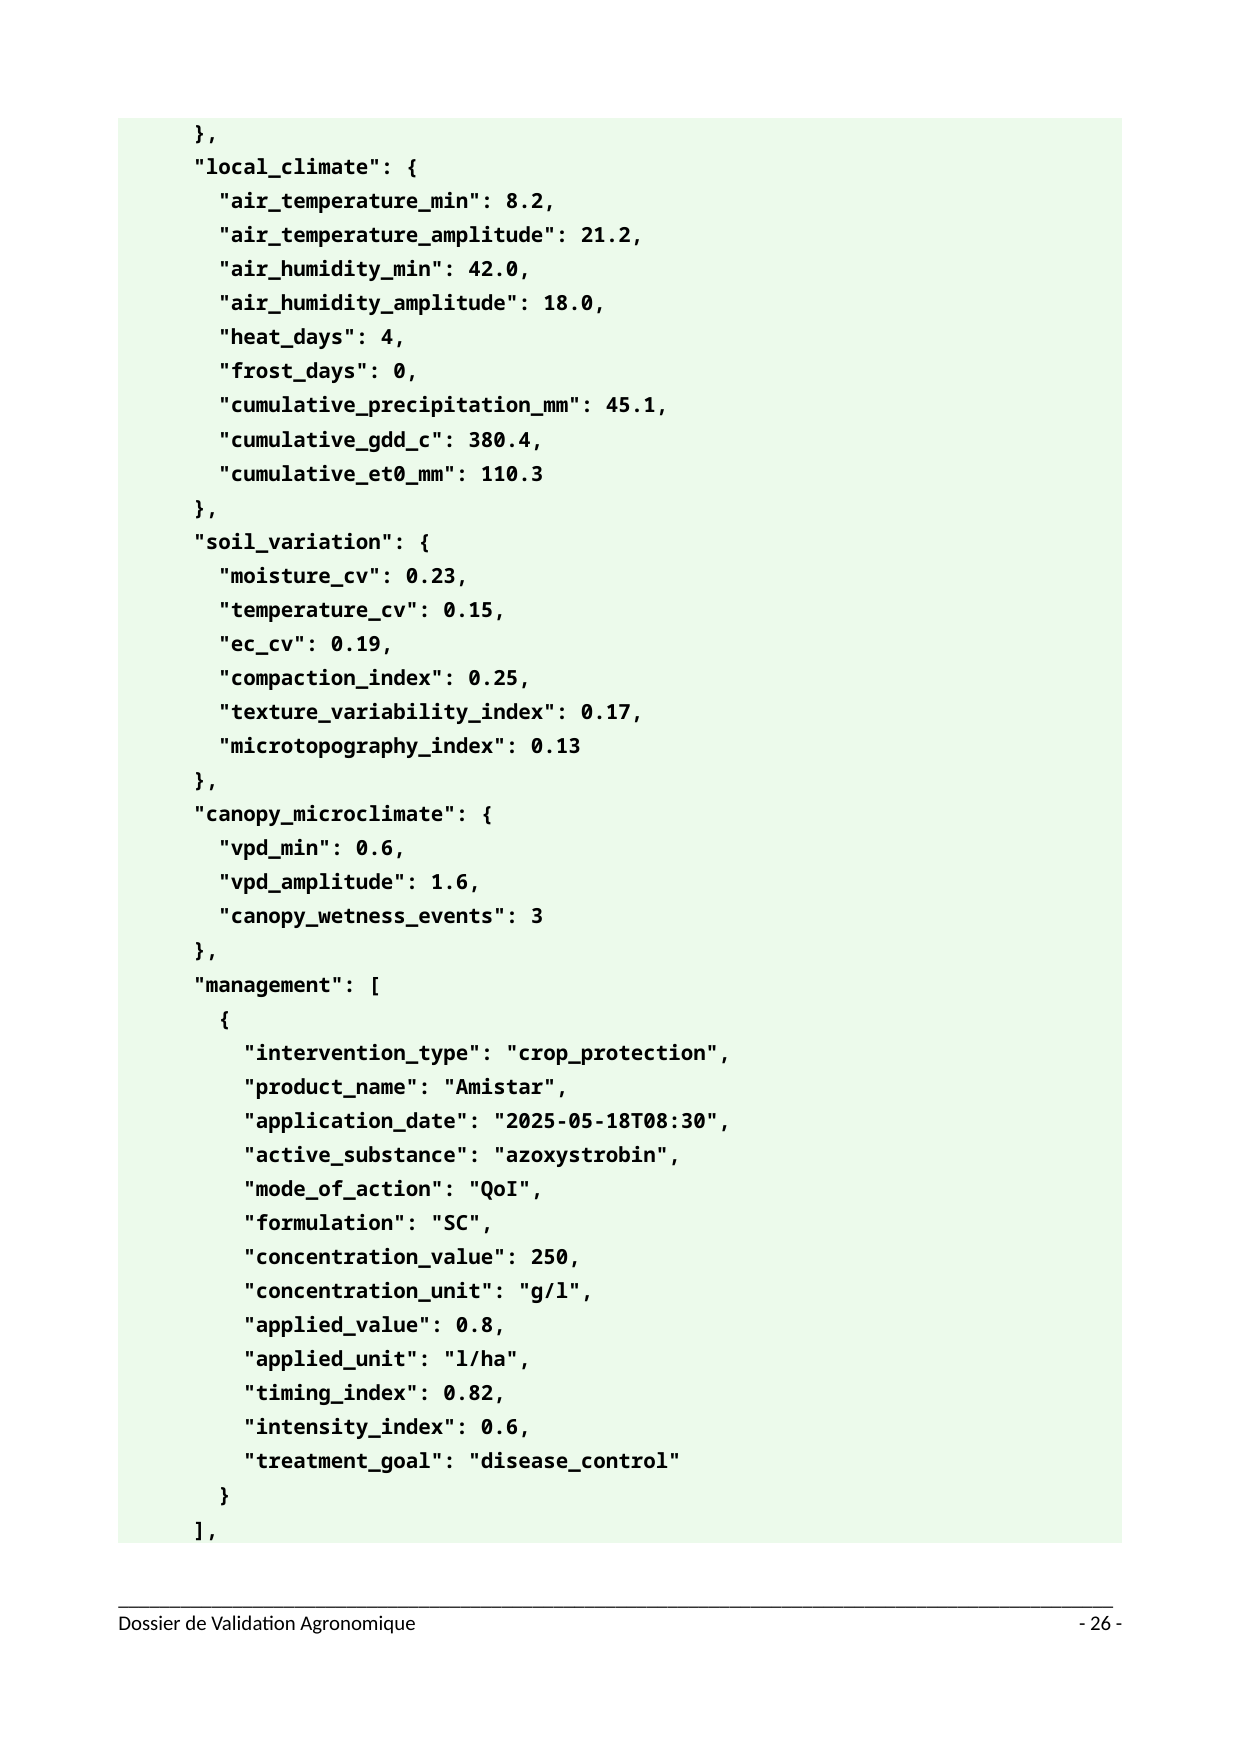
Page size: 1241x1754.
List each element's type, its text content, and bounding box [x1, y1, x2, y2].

text "cumulative_gdd_c": 380.4, [118, 425, 1122, 453]
text "soil_variation": { [118, 527, 1122, 555]
text "mode_of_action": "QoI", [118, 1174, 1122, 1202]
text "vpd_amplitude": 1.6, [118, 867, 1122, 896]
text "application_date": "2025-05-18T08:30", [118, 1106, 1122, 1134]
text }, [118, 765, 1122, 794]
text "management": [ [118, 970, 1122, 998]
text }, [118, 936, 1122, 964]
text "local_climate": { [118, 152, 1122, 181]
text "product_name": "Amistar", [118, 1072, 1122, 1100]
text "canopy_wetness_events": 3 [118, 902, 1122, 930]
text "canopy_microclimate": { [118, 799, 1122, 828]
text "applied_unit": "l/ha", [118, 1344, 1122, 1373]
text "applied_value": 0.8, [118, 1310, 1122, 1339]
text "temperature_cv": 0.15, [118, 595, 1122, 623]
text "compaction_index": 0.25, [118, 663, 1122, 692]
text "formulation": "SC", [118, 1208, 1122, 1237]
text "cumulative_precipitation_mm": 45.1, [118, 391, 1122, 419]
text "concentration_unit": "g/l", [118, 1276, 1122, 1305]
text "treatment_goal": "disease_control" [118, 1447, 1122, 1475]
text "moisture_cv": 0.23, [118, 561, 1122, 589]
text }, [118, 118, 1122, 147]
text "heat_days": 4, [118, 322, 1122, 351]
text "active_substance": "azoxystrobin", [118, 1140, 1122, 1168]
text "air_temperature_min": 8.2, [118, 186, 1122, 215]
text "intervention_type": "crop_protection", [118, 1038, 1122, 1066]
text "air_humidity_min": 42.0, [118, 254, 1122, 283]
text ], [118, 1515, 1122, 1543]
text "concentration_value": 250, [118, 1242, 1122, 1271]
text "vpd_min": 0.6, [118, 833, 1122, 862]
text } [118, 1481, 1122, 1509]
text { [118, 1004, 1122, 1032]
text "microtopography_index": 0.13 [118, 731, 1122, 760]
text "ec_cv": 0.19, [118, 629, 1122, 657]
text "timing_index": 0.82, [118, 1378, 1122, 1407]
text "air_temperature_amplitude": 21.2, [118, 220, 1122, 249]
text "cumulative_et0_mm": 110.3 [118, 459, 1122, 487]
text "frost_days": 0, [118, 357, 1122, 385]
text "air_humidity_amplitude": 18.0, [118, 288, 1122, 317]
text "intensity_index": 0.6, [118, 1412, 1122, 1441]
text "texture_variability_index": 0.17, [118, 697, 1122, 726]
text }, [118, 493, 1122, 521]
